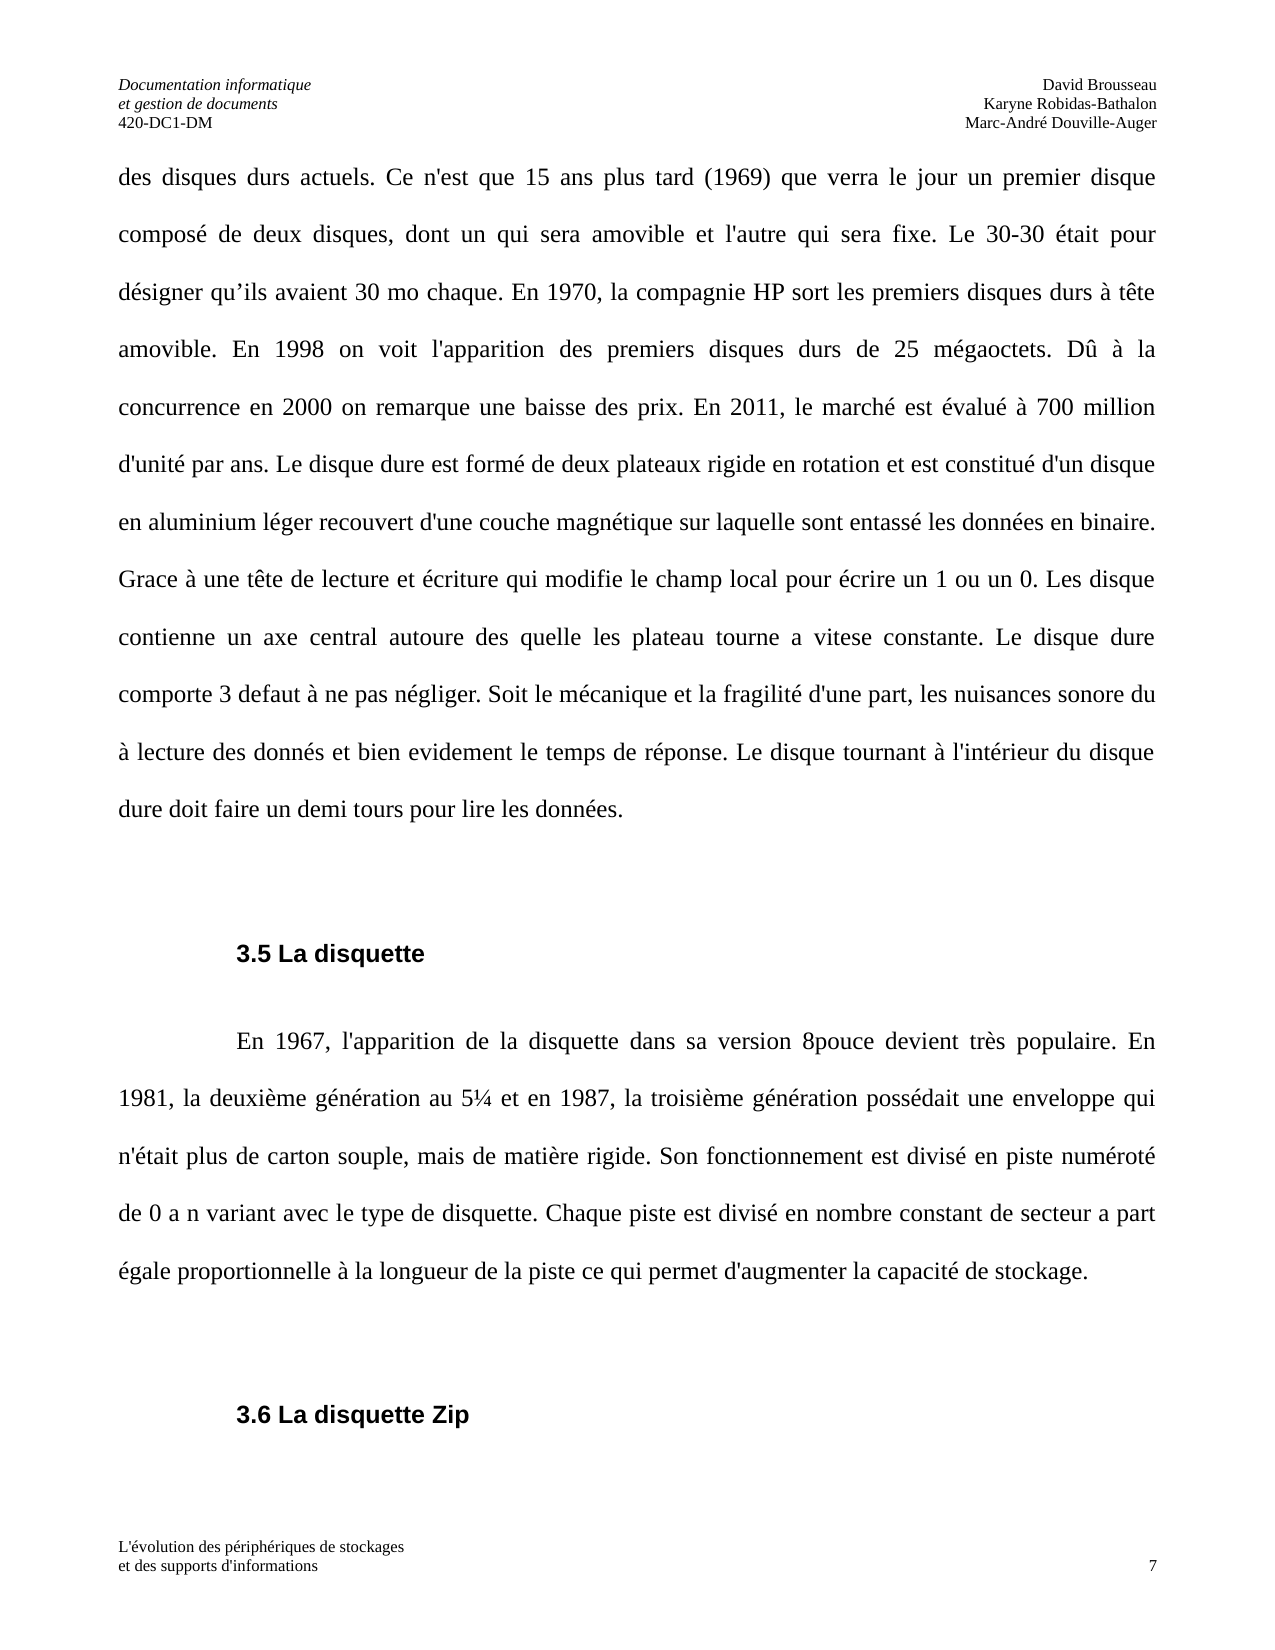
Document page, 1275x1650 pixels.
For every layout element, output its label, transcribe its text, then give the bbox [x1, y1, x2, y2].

text 3.6 La disquette Zip [118, 1400, 1157, 1429]
text En 1967, l'apparition de la disquette dans sa version 8pouce devient très populaire. En 1981, la deuxième génération au 5¼ et en 1987, la troisième génération possédait une enveloppe qui n'était plus de carton souple, mais de matière rigide. Son fonctionnement est divisé en piste numéroté de 0 a n variant avec le type de disquette. Chaque piste est divisé en nombre constant de secteur a part égale proportionnelle à la longueur de la piste ce qui permet d'augmenter la capacité de stockage. [118, 1026, 1157, 1285]
text 3.5 La disquette [118, 939, 1157, 968]
text des disques durs actuels. Ce n'est que 15 ans plus tard (1969) que verra le jour un premier disque composé de deux disques, dont un qui sera amovible et l'autre qui sera fixe. Le 30-30 était pour désigner qu’ils avaient 30 mo chaque. En 1970, la compagnie HP sort les premiers disques durs à tête amovible. En 1998 on voit l'apparition des premiers disques durs de 25 mégaoctets. Dû à la concurrence en 2000 on remarque une baisse des prix. En 2011, le marché est évalué à 700 million d'unité par ans. Le disque dure est formé de deux plateaux rigide en rotation et est constitué d'un disque en aluminium léger recouvert d'une couche magnétique sur laquelle sont entassé les données en binaire. Grace à une tête de lecture et écriture qui modifie le champ local pour écrire un 1 ou un 0. Les disque contienne un axe central autoure des quelle les plateau tourne a vitese constante. Le disque dure comporte 3 defaut à ne pas négliger. Soit le mécanique et la fragilité d'une part, les nuisances sonore du à lecture des donnés et bien evidement le temps de réponse. Le disque tournant à l'intérieur du disque dure doit faire un demi tours pour lire les données. [118, 162, 1157, 823]
